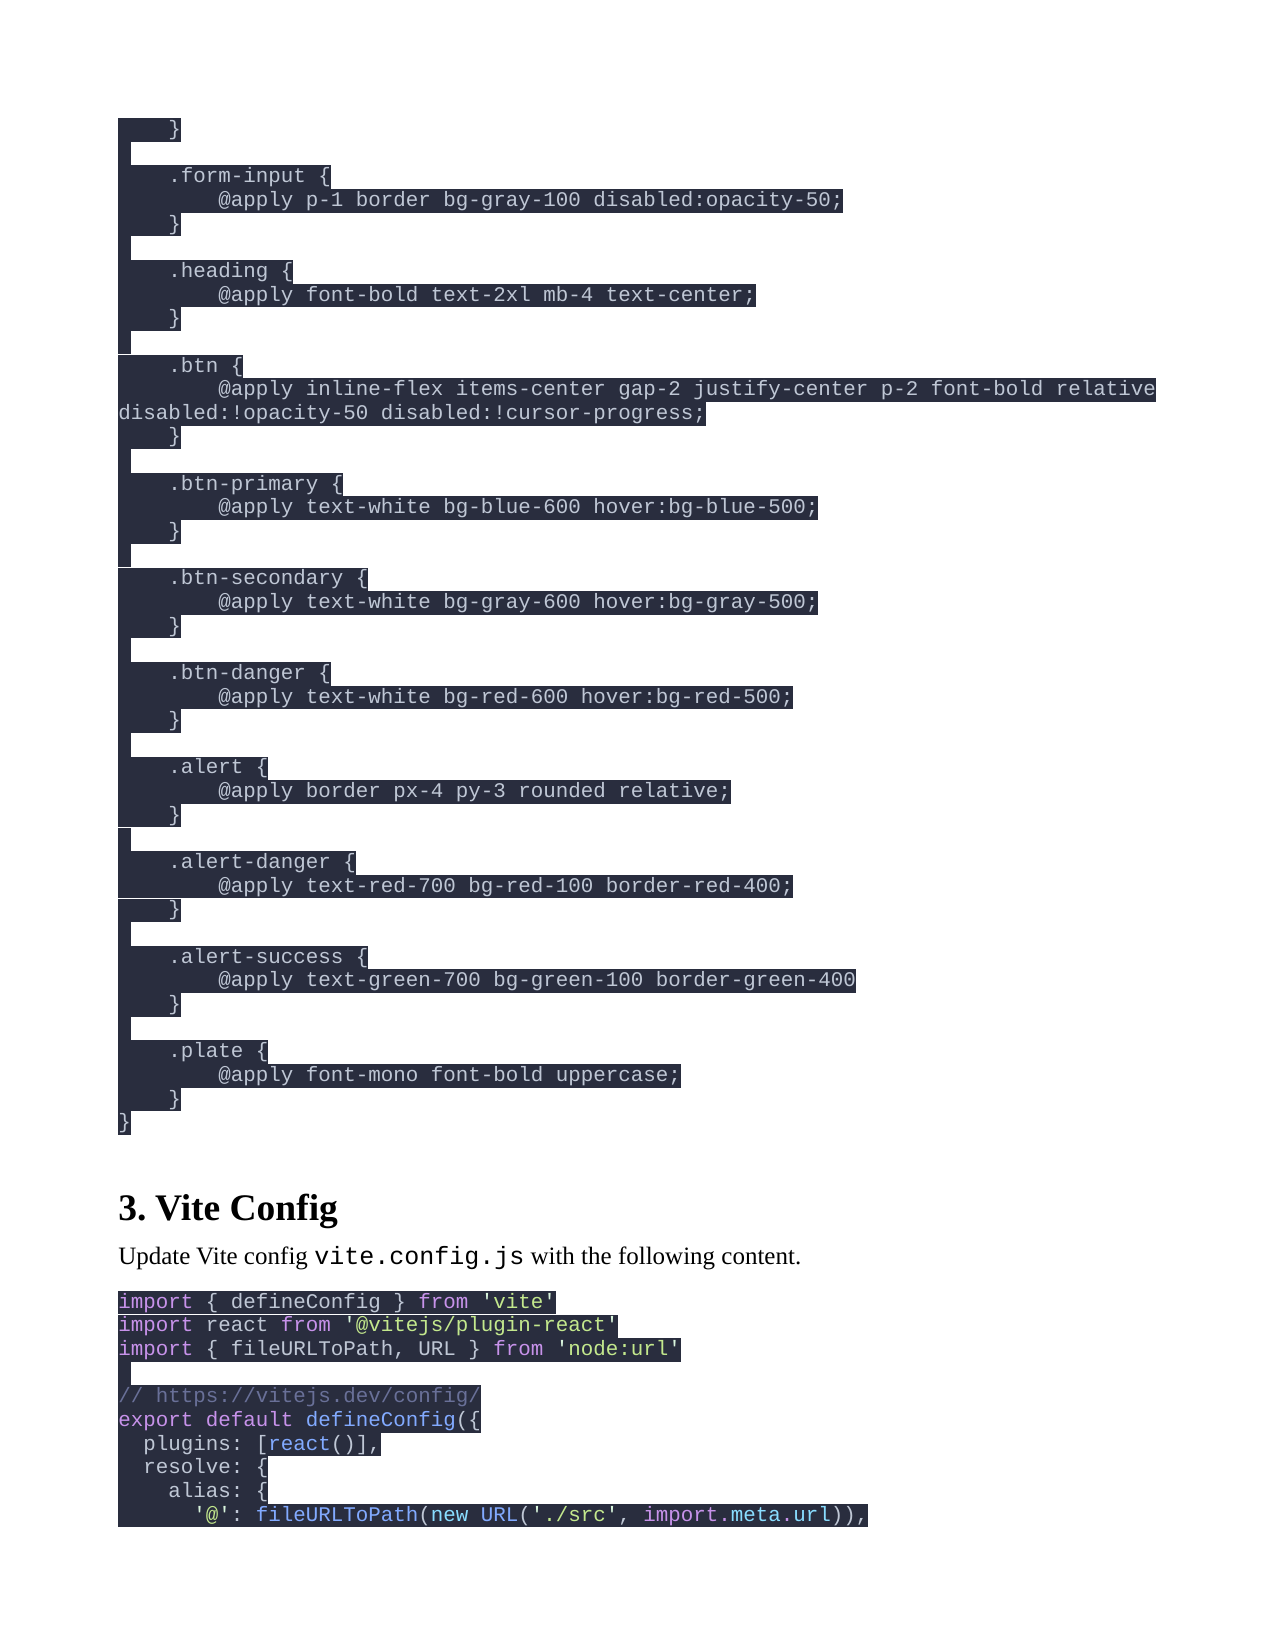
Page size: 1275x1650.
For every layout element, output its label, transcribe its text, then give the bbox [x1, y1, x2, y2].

text import { defineConfig } from 'vite' [118, 1291, 1157, 1314]
text alias: { [118, 1480, 1157, 1504]
text } [118, 615, 1157, 638]
text .btn-secondary { [118, 567, 1157, 591]
text } [118, 307, 1157, 331]
text @apply text-white bg-blue-600 hover:bg-blue-500; [118, 496, 1157, 520]
text .alert { [118, 757, 1157, 780]
text } [118, 804, 1157, 827]
text // https://vitejs.dev/config/ [118, 1385, 1157, 1409]
text .plate { [118, 1040, 1157, 1064]
text } [118, 898, 1157, 922]
text @apply font-mono font-bold uppercase; [118, 1064, 1157, 1088]
text .alert-danger { [118, 851, 1157, 875]
text Update Vite config vite.config.js with the following content. [118, 1241, 1157, 1272]
text .btn-danger { [118, 662, 1157, 686]
text @apply border px-4 py-3 rounded relative; [118, 780, 1157, 804]
text @apply text-white bg-gray-600 hover:bg-gray-500; [118, 591, 1157, 615]
text .form-input { [118, 165, 1157, 189]
text } [118, 993, 1157, 1017]
text @apply text-white bg-red-600 hover:bg-red-500; [118, 686, 1157, 709]
text } [118, 213, 1157, 236]
text .btn { [118, 354, 1157, 378]
subtitle 3. Vite Config [118, 1185, 1157, 1228]
text } [118, 426, 1157, 449]
text .heading { [118, 260, 1157, 284]
text } [118, 709, 1157, 733]
text '@': fileURLToPath(new URL('./src', import.meta.url)), [118, 1504, 1157, 1527]
text } [118, 118, 1157, 142]
text @apply text-green-700 bg-green-100 border-green-400 [118, 969, 1157, 993]
text } [118, 1088, 1157, 1111]
text plugins: [react()], [118, 1433, 1157, 1456]
text @apply font-bold text-2xl mb-4 text-center; [118, 284, 1157, 307]
text import { fileURLToPath, URL } from 'node:url' [118, 1338, 1157, 1362]
text } [118, 1111, 1157, 1135]
text @apply text-red-700 bg-red-100 border-red-400; [118, 875, 1157, 898]
text resolve: { [118, 1456, 1157, 1480]
text .btn-primary { [118, 473, 1157, 496]
text import react from '@vitejs/plugin-react' [118, 1314, 1157, 1338]
text @apply inline-flex items-center gap-2 justify-center p-2 font-bold relative disabled:!opacity-50 disabled:!cursor-progress; [118, 378, 1157, 426]
text export default defineConfig({ [118, 1409, 1157, 1433]
text @apply p-1 border bg-gray-100 disabled:opacity-50; [118, 189, 1157, 213]
text } [118, 520, 1157, 544]
text .alert-success { [118, 946, 1157, 969]
